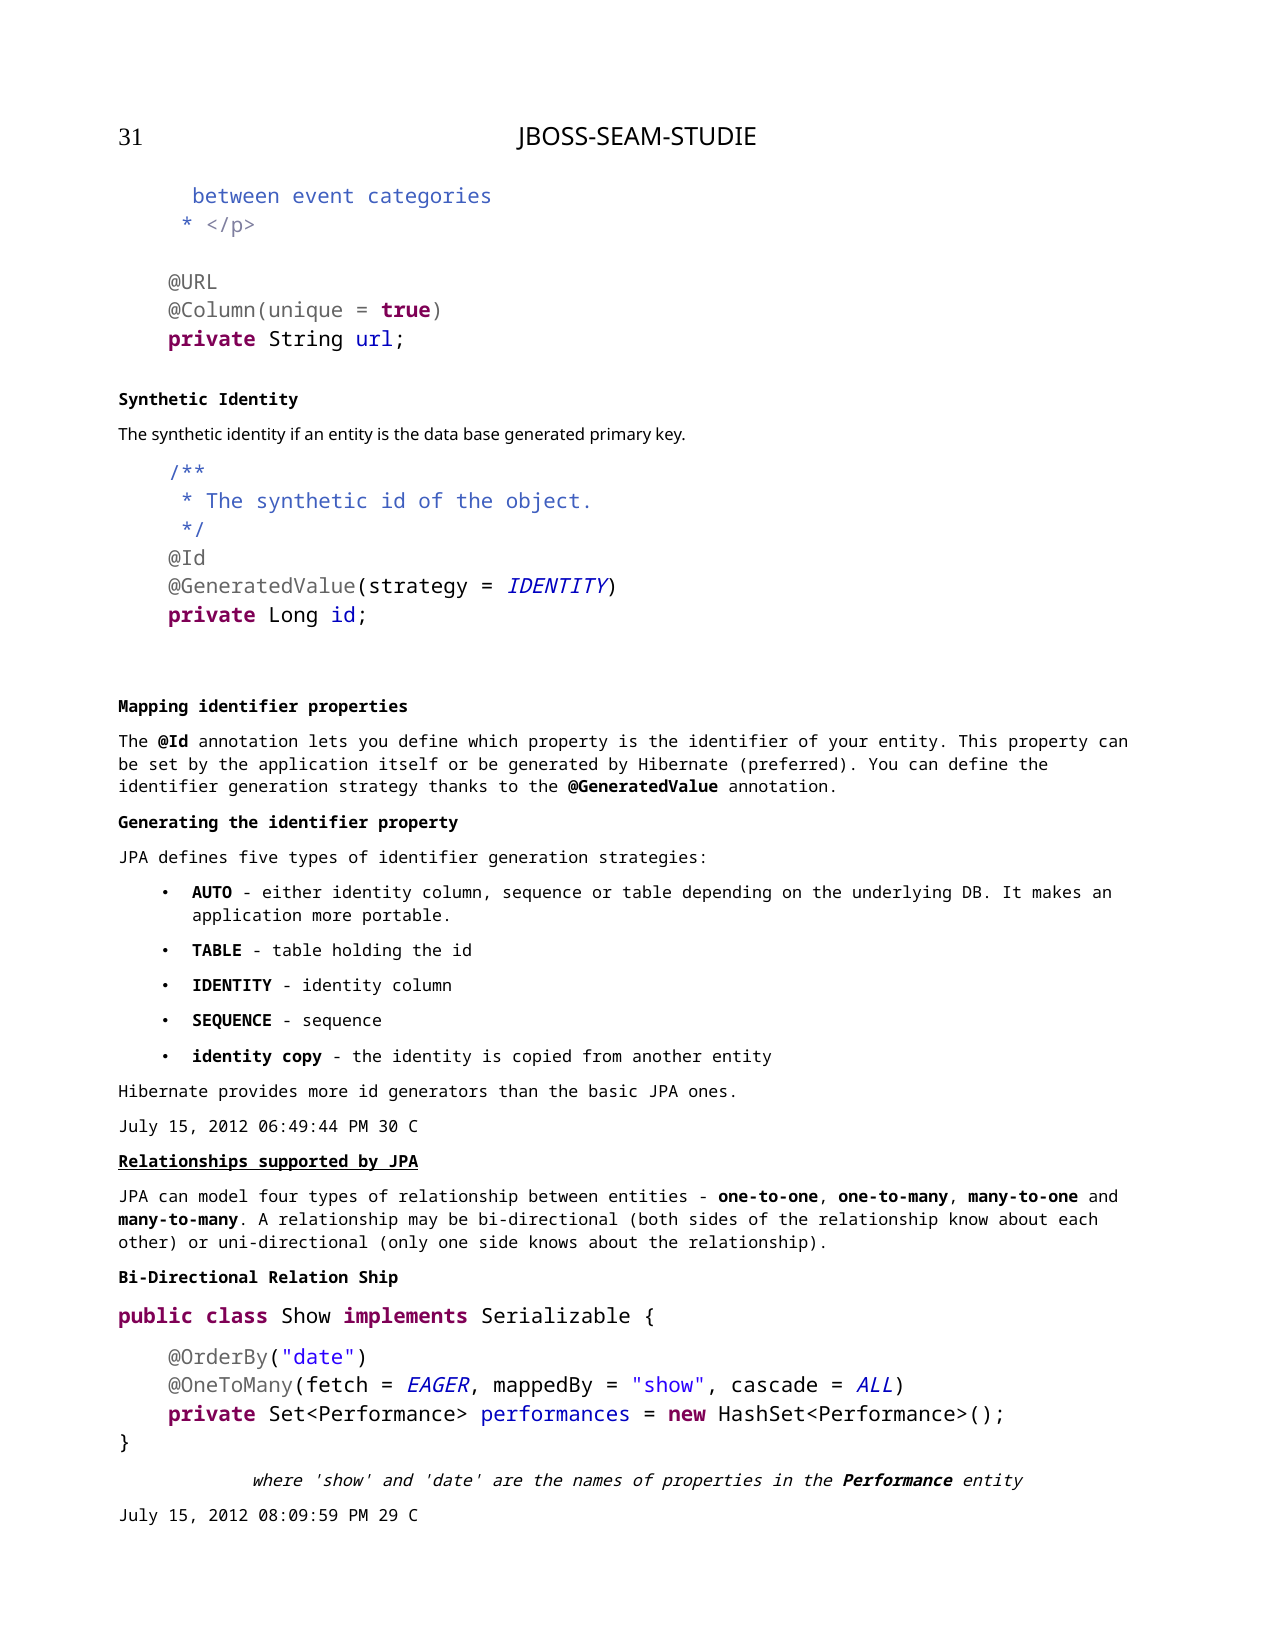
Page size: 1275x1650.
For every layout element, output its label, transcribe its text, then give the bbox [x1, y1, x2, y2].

text private Long id; [118, 600, 1157, 628]
list IDENTITY - identity column [162, 974, 1157, 997]
text Synthetic Identity [118, 387, 1157, 410]
list TABLE - table holding the id [162, 939, 1157, 961]
text The synthetic identity if an entity is the data base generated primary key. [118, 423, 1157, 445]
text July 15, 2012 08:09:59 PM 29 C [118, 1503, 1157, 1526]
text public class Show implements Serializable { [118, 1301, 1157, 1329]
text @Id [118, 543, 1157, 572]
subtitle Mapping identifier properties [118, 694, 1157, 717]
text July 15, 2012 06:49:45 PM 30 C [118, 1115, 1157, 1137]
text where 'show' and 'date' are the names of properties in the Performance entity [118, 1468, 1157, 1491]
text * </p> [118, 210, 1157, 238]
text */ [118, 515, 1157, 543]
list SEQUENCE - sequence [162, 1009, 1157, 1032]
list AUTO - either identity column, sequence or table depending on the underlying DB. It makes an application more portable. [162, 881, 1157, 926]
text @URL [118, 267, 1157, 295]
text Bi-Directional Relation Ship [118, 1266, 1157, 1288]
text The @Id annotation lets you define which property is the identifier of your entity. This property can be set by the application itself or be generated by Hibernate (preferred). You can define the identifier generation strategy thanks to the @GeneratedValue annotation. [118, 730, 1157, 798]
text Generating the identifier property [118, 810, 1157, 833]
text * The synthetic id of the object. [118, 486, 1157, 515]
text } [118, 1427, 1157, 1456]
text private String url; [118, 324, 1157, 352]
text between event categories [118, 182, 1157, 210]
text JPA can model four types of relationship between entities - one-to-one, one-to-many, many-to-one and many-to-many. A relationship may be bi-directional (both sides of the relationship know about each other) or uni-directional (only one side knows about the relationship). [118, 1185, 1157, 1253]
text @OrderBy("date") [118, 1342, 1157, 1370]
text /** [118, 458, 1157, 486]
text Relationships supported by JPA [118, 1150, 1157, 1173]
text @Column(unique = true) [118, 295, 1157, 324]
text @OneToMany(fetch = EAGER, mappedBy = "show", cascade = ALL) [118, 1370, 1157, 1399]
text JPA defines five types of identifier generation strategies: [118, 846, 1157, 868]
text Hibernate provides more id generators than the basic JPA ones. [118, 1079, 1157, 1102]
text private Set<Performance> performances = new HashSet<Performance>(); [118, 1399, 1157, 1427]
list identity copy - the identity is copied from another entity [162, 1044, 1157, 1067]
text @GeneratedValue(strategy = IDENTITY) [118, 572, 1157, 600]
